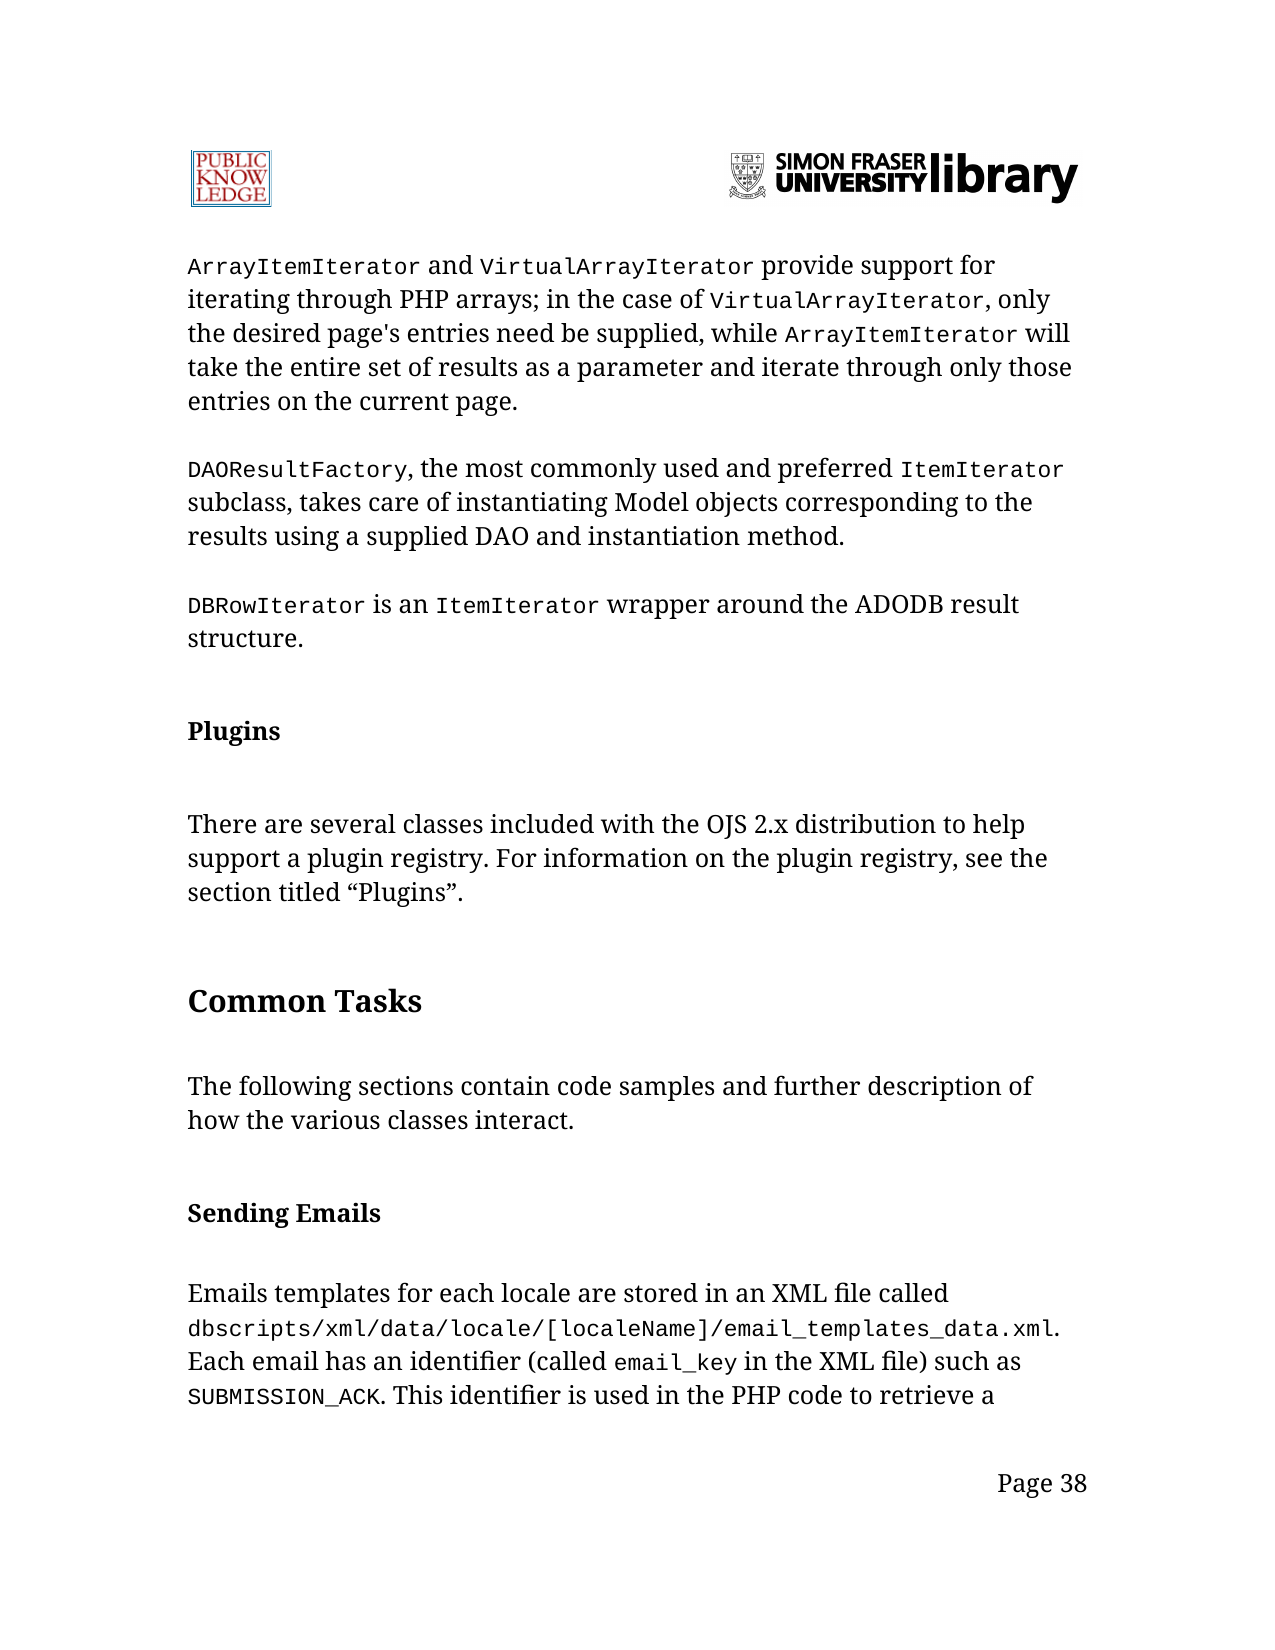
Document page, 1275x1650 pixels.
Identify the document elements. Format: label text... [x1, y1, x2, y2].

subtitle Sending Emails [187, 1195, 1087, 1229]
text DAOResultFactory, the most commonly used and preferred ItemIterator subclass, takes care of instantiating Model objects corresponding to the results using a supplied DAO and instantiation method. [187, 451, 1087, 553]
text DBRowIterator is an ItemIterator wrapper around the ADODB result structure. [187, 587, 1087, 655]
subtitle Plugins [187, 714, 1087, 748]
picture [193, 150, 272, 205]
subtitle Common Tasks [187, 980, 1087, 1022]
text ArrayItemIterator and VirtualArrayIterator provide support for iterating through PHP arrays; in the case of VirtualArrayIterator, only the desired page's entries need be supplied, while ArrayItemIterator will take the entire set of results as a parameter and iterate through only those entries on the current page. [187, 247, 1087, 417]
text The following sections contain code samples and further description of how the various classes interact. [187, 1068, 1087, 1136]
text Emails templates for each locale are stored in an XML file called dbscripts/xml/data/locale/[localeName]/email_templates_data.xml. Each email has an identifier (called email_key in the XML file) such as SUBMISSION_ACK. This identifier is used in the PHP code to retrieve a [187, 1276, 1087, 1411]
picture [723, 150, 1083, 207]
text There are several classes included with the OJS 2.x distribution to help support a plugin registry. For information on the plugin registry, see the section titled “Plugins”. [187, 807, 1087, 909]
